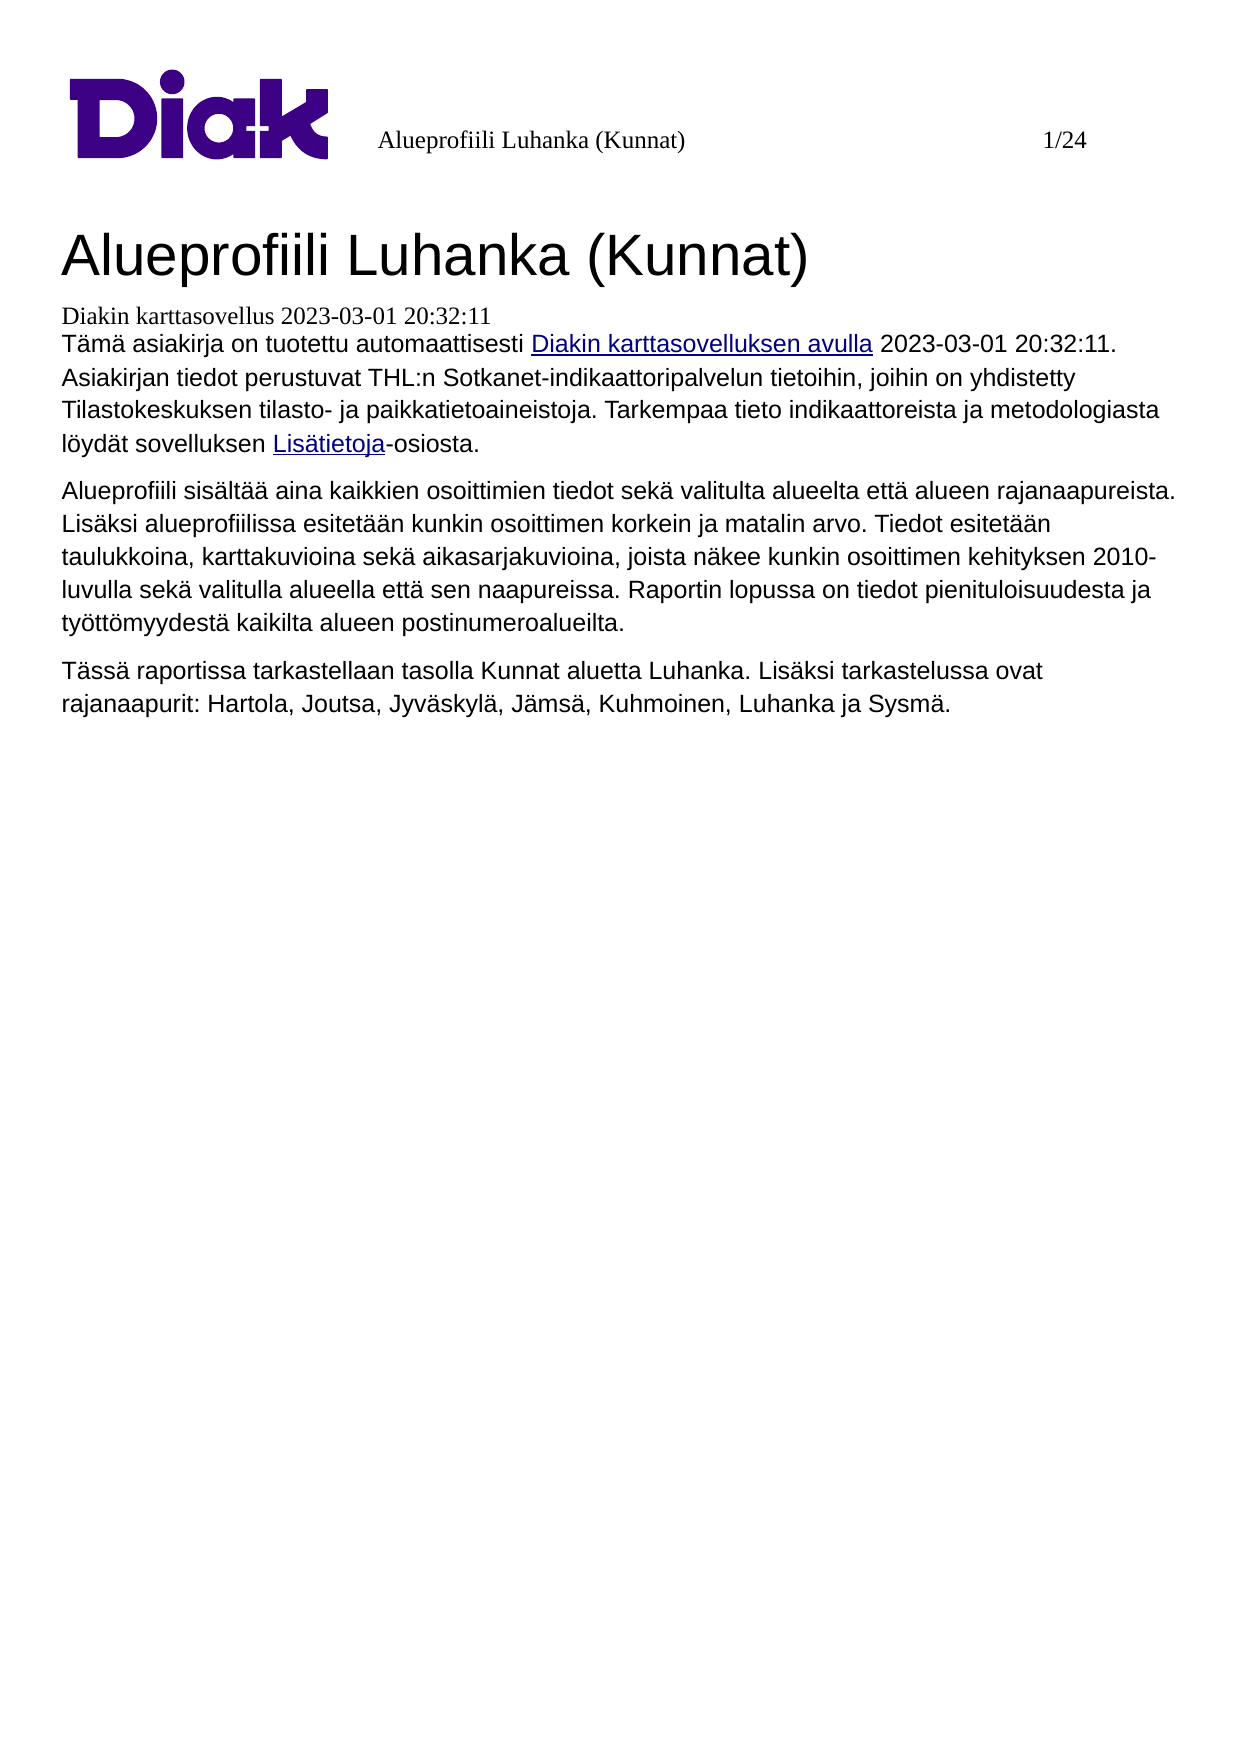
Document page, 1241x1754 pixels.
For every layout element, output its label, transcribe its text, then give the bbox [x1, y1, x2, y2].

text Tässä raportissa tarkastellaan tasolla Kunnat aluetta Luhanka. Lisäksi tarkastelussa ovat rajanaapurit: Hartola, Joutsa, Jyväskylä, Jämsä, Kuhmoinen, Luhanka ja Sysmä. [61, 656, 1179, 718]
text Alueprofiili sisältää aina kaikkien osoittimien tiedot sekä valitulta alueelta että alueen rajanaapureista. Lisäksi alueprofiilissa esitetään kunkin osoittimen korkein ja matalin arvo. Tiedot esitetään taulukkoina, karttakuvioina sekä aikasarjakuvioina, joista näkee kunkin osoittimen kehityksen 2010-luvulla sekä valitulla alueella että sen naapureissa. Raportin lopussa on tiedot pienituloisuudesta ja työttömyydestä kaikilta alueen postinumeroalueilta. [61, 476, 1179, 637]
title Alueprofiili Luhanka (Kunnat) [61, 221, 1179, 288]
text Tämä asiakirja on tuotettu automaattisesti Diakin karttasovelluksen avulla 2023-03-01 20:32:11. Asiakirjan tiedot perustuvat THL:n Sotkanet-indikaattoripalvelun tietoihin, joihin on yhdistetty Tilastokeskuksen tilasto- ja paikkatietoaineistoja. Tarkempaa tieto indikaattoreista ja metodologiasta löydät sovelluksen Lisätietoja-osiosta. [61, 329, 1179, 457]
text Diakin karttasovellus 2023-03-01 20:32:11 [61, 301, 1179, 329]
